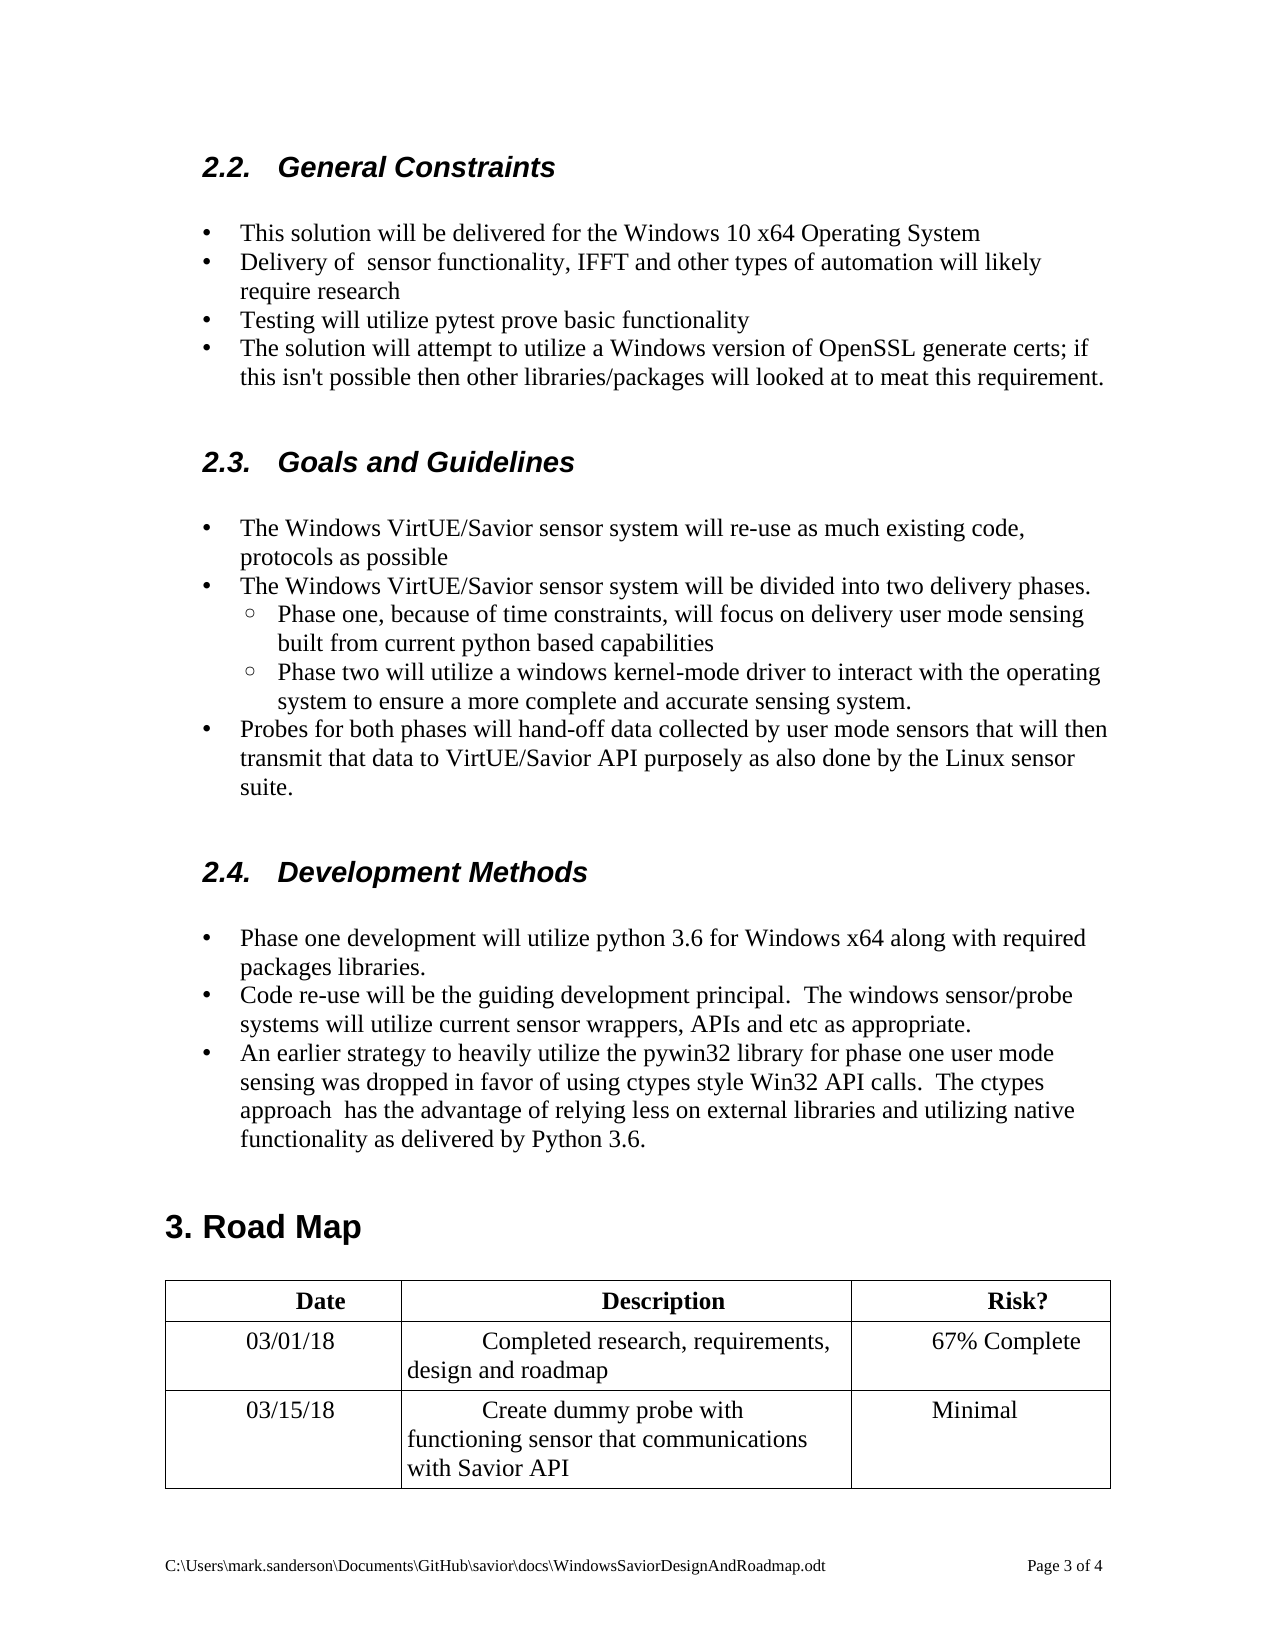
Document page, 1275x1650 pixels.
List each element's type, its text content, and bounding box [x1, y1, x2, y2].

list Probes for both phases will hand-off data collected by user mode sensors that will then transmit that data to VirtUE/Savior API purposely as also done by the Linux sensor suite. [202, 714, 1110, 801]
table_header Date [166, 1281, 401, 1321]
subtitle Development Methods [202, 854, 1110, 888]
table_cell 67% Complete [852, 1322, 1110, 1390]
table_cell Completed research, requirements, design and roadmap [402, 1322, 851, 1390]
list The solution will attempt to utilize a Windows version of OpenSSL generate certs; if this isn't possible then other libraries/packages will looked at to meat this requirement. [202, 333, 1110, 391]
list Delivery of sensor functionality, IFFT and other types of automation will likely require research [202, 247, 1110, 305]
table_cell Minimal [852, 1391, 1110, 1487]
table_header Description [402, 1281, 851, 1321]
table_cell 03/01/18 [166, 1322, 401, 1390]
subtitle Road Map [165, 1207, 1110, 1245]
list An earlier strategy to heavily utilize the pywin32 library for phase one user mode sensing was dropped in favor of using ctypes style Win32 API calls. The ctypes approach has the advantage of relying less on external libraries and utilizing native functionality as delivered by Python 3.6. [202, 1038, 1110, 1153]
list Phase two will utilize a windows kernel-mode driver to interact with the operating system to ensure a more complete and accurate sensing system. [240, 657, 1110, 714]
table_header Risk? [852, 1281, 1110, 1321]
list This solution will be delivered for the Windows 10 x64 Operating System [202, 218, 1110, 247]
list Code re-use will be the guiding development principal. The windows sensor/probe systems will utilize current sensor wrappers, APIs and etc as appropriate. [202, 981, 1110, 1038]
subtitle Goals and Guidelines [202, 445, 1110, 478]
list Testing will utilize pytest prove basic functionality [202, 305, 1110, 333]
table_cell 03/15/18 [166, 1391, 401, 1487]
subtitle General Constraints [202, 150, 1110, 183]
table_cell Create dummy probe with functioning sensor that communications with Savior API [402, 1391, 851, 1487]
list Phase one development will utilize python 3.6 for Windows x64 along with required packages libraries. [202, 923, 1110, 981]
list The Windows VirtUE/Savior sensor system will re-use as much existing code, protocols as possible [202, 513, 1110, 571]
list The Windows VirtUE/Savior sensor system will be divided into two delivery phases. [202, 571, 1110, 599]
list Phase one, because of time constraints, will focus on delivery user mode sensing built from current python based capabilities [240, 599, 1110, 657]
